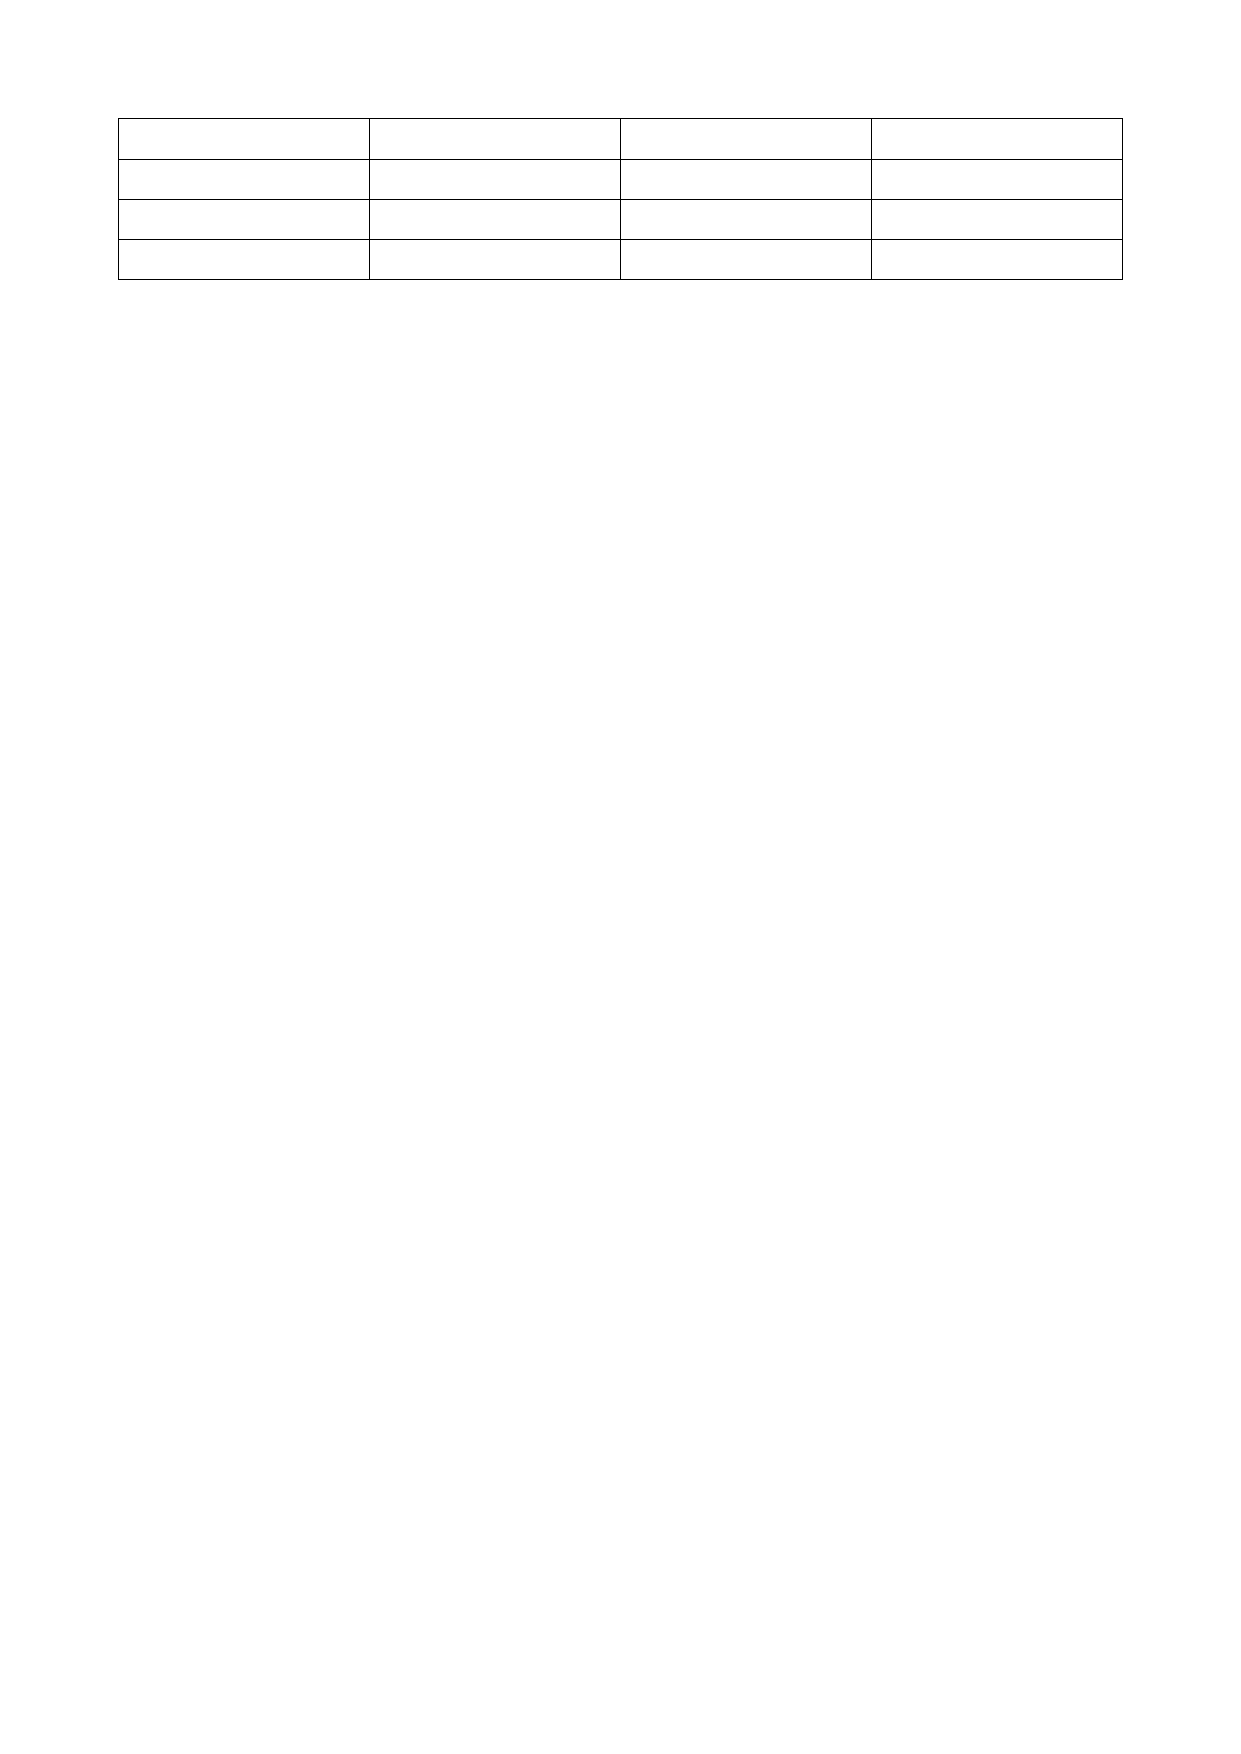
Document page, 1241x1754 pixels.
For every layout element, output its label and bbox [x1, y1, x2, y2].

table_cell [370, 240, 620, 279]
table_header [370, 119, 620, 158]
table_cell [119, 240, 369, 279]
table_cell [872, 160, 1122, 199]
table_header [872, 119, 1122, 158]
table_cell [119, 160, 369, 199]
table_header [119, 119, 369, 158]
table_cell [621, 240, 871, 279]
table_cell [872, 240, 1122, 279]
table_cell [119, 200, 369, 239]
table_cell [370, 160, 620, 199]
table_cell [872, 200, 1122, 239]
table_header [621, 119, 871, 158]
table_cell [370, 200, 620, 239]
table_cell [621, 160, 871, 199]
table_cell [621, 200, 871, 239]
